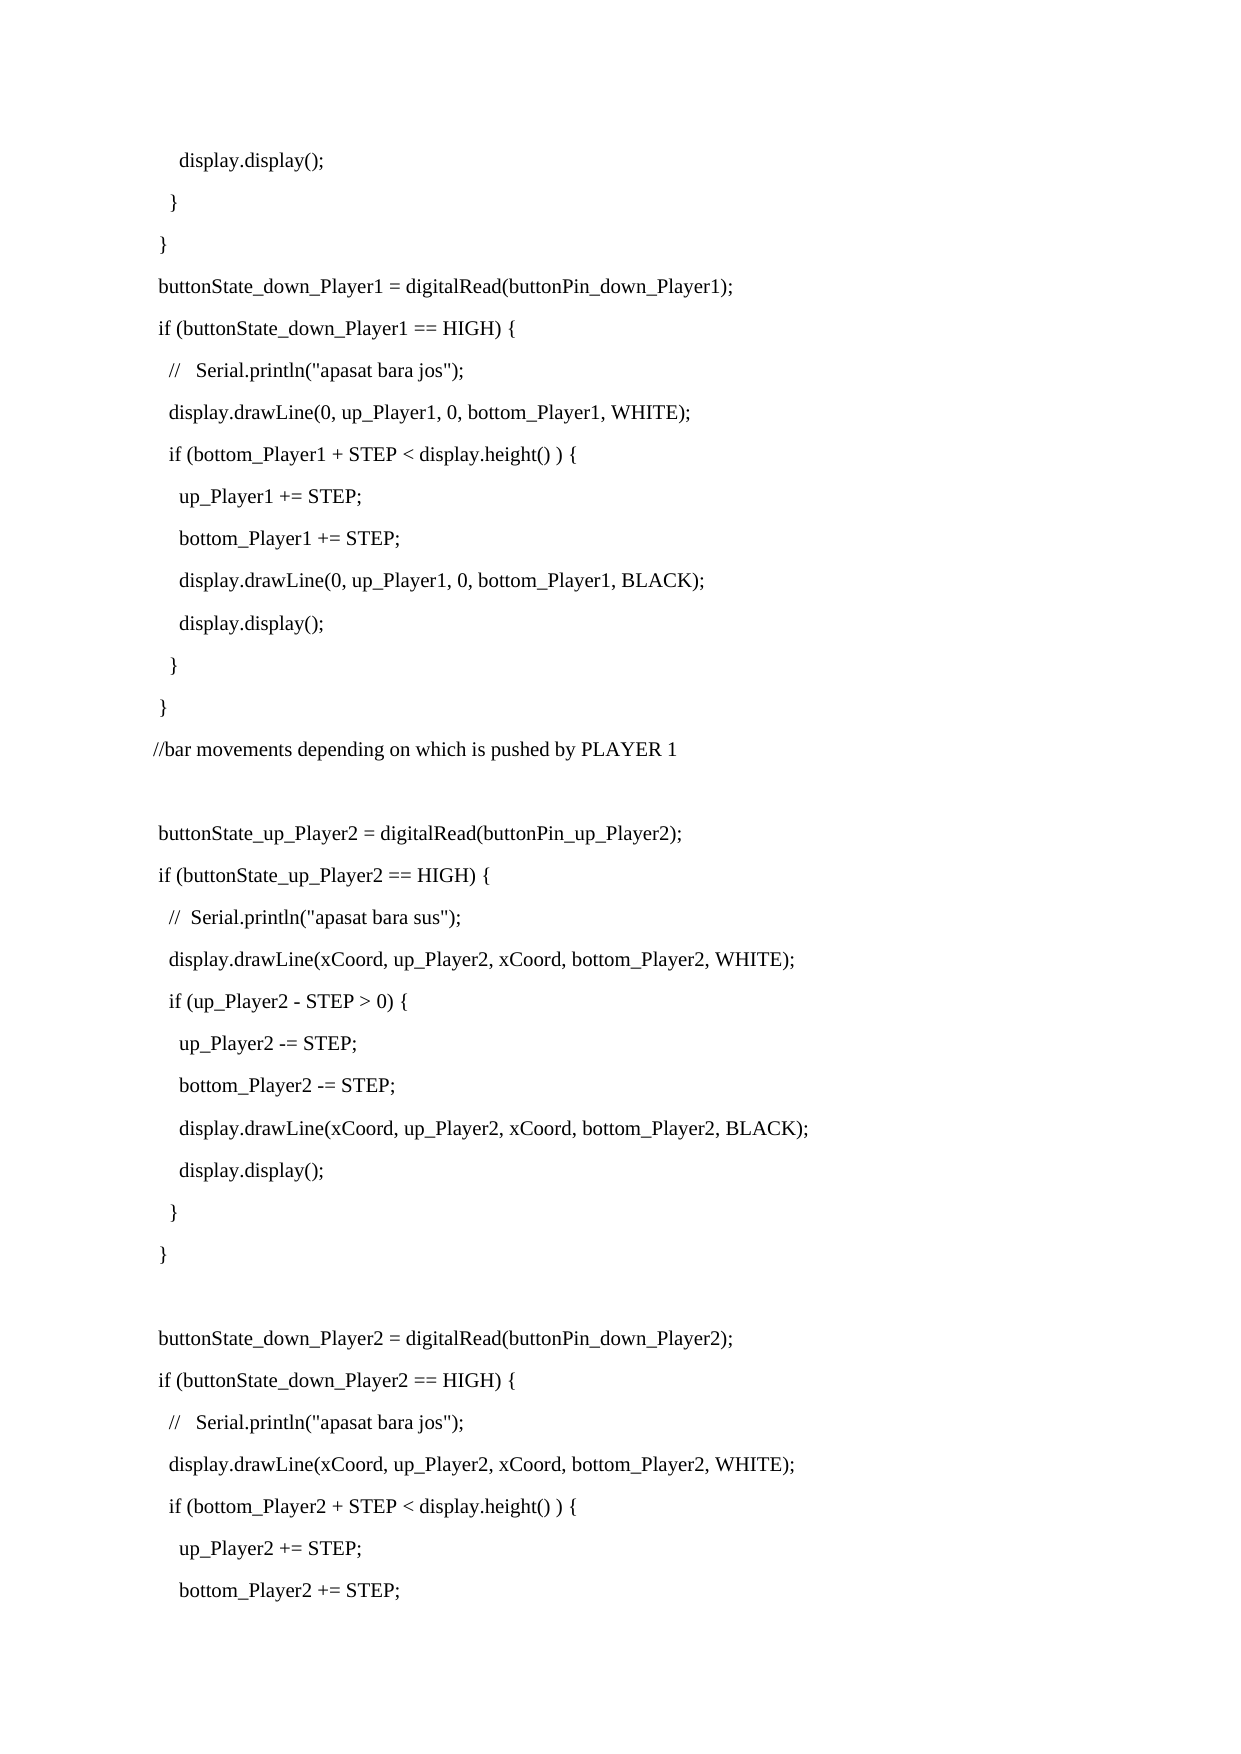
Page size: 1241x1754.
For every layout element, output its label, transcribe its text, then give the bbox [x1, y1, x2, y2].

text if (buttonState_down_Player2 == HIGH) { [148, 1368, 1093, 1392]
text up_Player2 += STEP; [148, 1536, 1093, 1560]
text buttonState_down_Player1 = digitalRead(buttonPin_down_Player1); [148, 274, 1093, 298]
text } [148, 1242, 1093, 1266]
text display.display(); [148, 1158, 1093, 1182]
text if (bottom_Player2 + STEP < display.height() ) { [148, 1494, 1093, 1518]
text up_Player2 -= STEP; [148, 1031, 1093, 1055]
text } [148, 232, 1093, 256]
text if (buttonState_down_Player1 == HIGH) { [148, 316, 1093, 340]
text display.display(); [148, 148, 1093, 172]
text up_Player1 += STEP; [148, 484, 1093, 508]
text } [148, 1200, 1093, 1224]
text display.display(); [148, 611, 1093, 634]
text // Serial.println("apasat bara jos"); [148, 1410, 1093, 1434]
text display.drawLine(0, up_Player1, 0, bottom_Player1, WHITE); [148, 400, 1093, 424]
text buttonState_up_Player2 = digitalRead(buttonPin_up_Player2); [148, 821, 1093, 845]
text bottom_Player2 -= STEP; [148, 1073, 1093, 1097]
text bottom_Player2 += STEP; [148, 1578, 1093, 1602]
text //bar movements depending on which is pushed by PLAYER 1 [148, 737, 1093, 761]
text // Serial.println("apasat bara sus"); [148, 905, 1093, 929]
text display.drawLine(0, up_Player1, 0, bottom_Player1, BLACK); [148, 568, 1093, 592]
text display.drawLine(xCoord, up_Player2, xCoord, bottom_Player2, BLACK); [148, 1116, 1093, 1139]
text } [148, 695, 1093, 719]
text // Serial.println("apasat bara jos"); [148, 358, 1093, 382]
text bottom_Player1 += STEP; [148, 526, 1093, 550]
text if (up_Player2 - STEP > 0) { [148, 989, 1093, 1013]
text if (buttonState_up_Player2 == HIGH) { [148, 863, 1093, 887]
text } [148, 653, 1093, 677]
text buttonState_down_Player2 = digitalRead(buttonPin_down_Player2); [148, 1326, 1093, 1350]
text display.drawLine(xCoord, up_Player2, xCoord, bottom_Player2, WHITE); [148, 947, 1093, 971]
text display.drawLine(xCoord, up_Player2, xCoord, bottom_Player2, WHITE); [148, 1452, 1093, 1476]
text } [148, 190, 1093, 214]
text if (bottom_Player1 + STEP < display.height() ) { [148, 442, 1093, 466]
